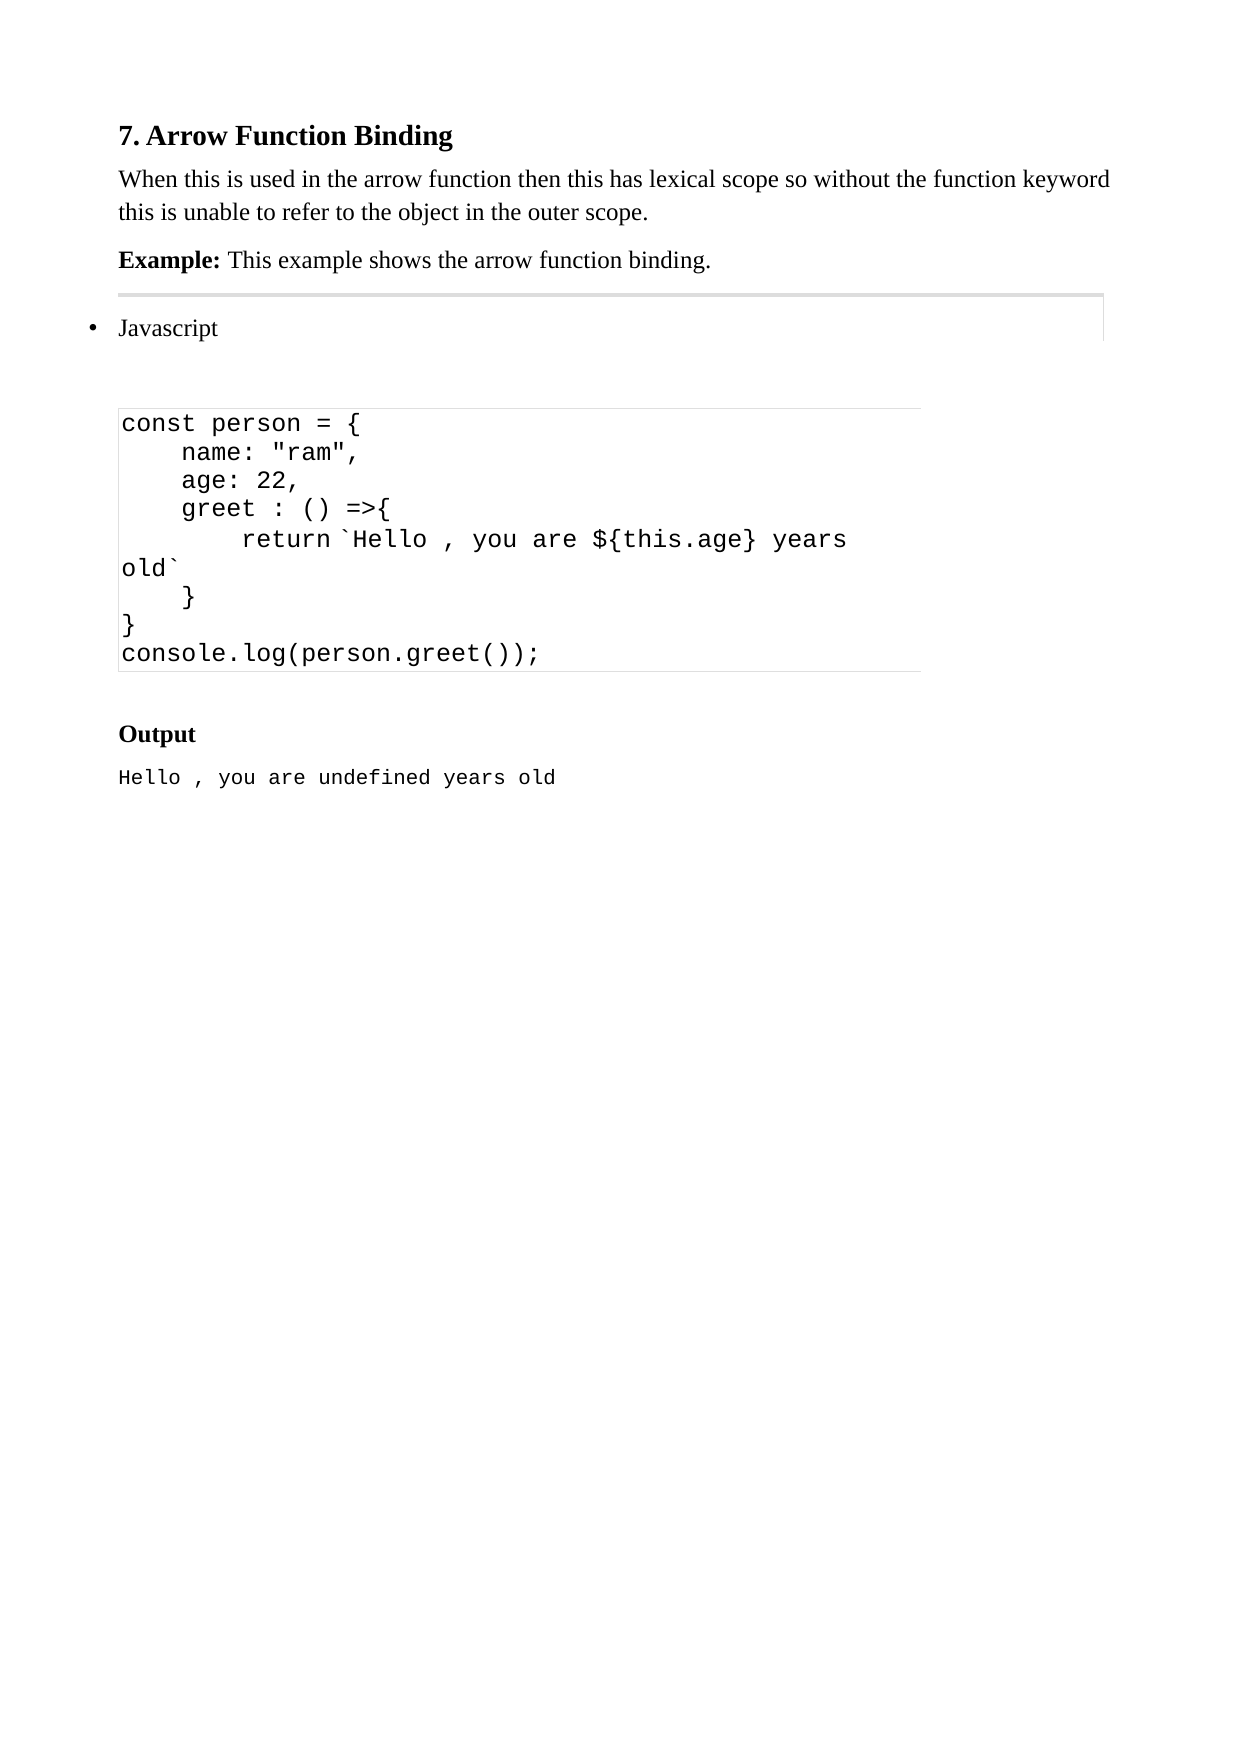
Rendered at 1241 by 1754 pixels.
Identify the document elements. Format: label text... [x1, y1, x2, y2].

text When this is used in the arrow function then this has lexical scope so without the function keyword this is unable to refer to the object in the outer scope. [118, 164, 1122, 226]
subtitle 7. Arrow Function Binding [118, 118, 1122, 152]
text Example: This example shows the arrow function binding. [118, 245, 1122, 273]
text Hello , you are undefined years old [118, 767, 1122, 790]
list Javascript [118, 297, 1103, 341]
text Output [118, 719, 1122, 748]
table_header const person = { name: "ram", age: 22, greet : () =>{ return `Hello , you are ${this.age} years old` } } console.log(person.greet()); [119, 409, 921, 671]
